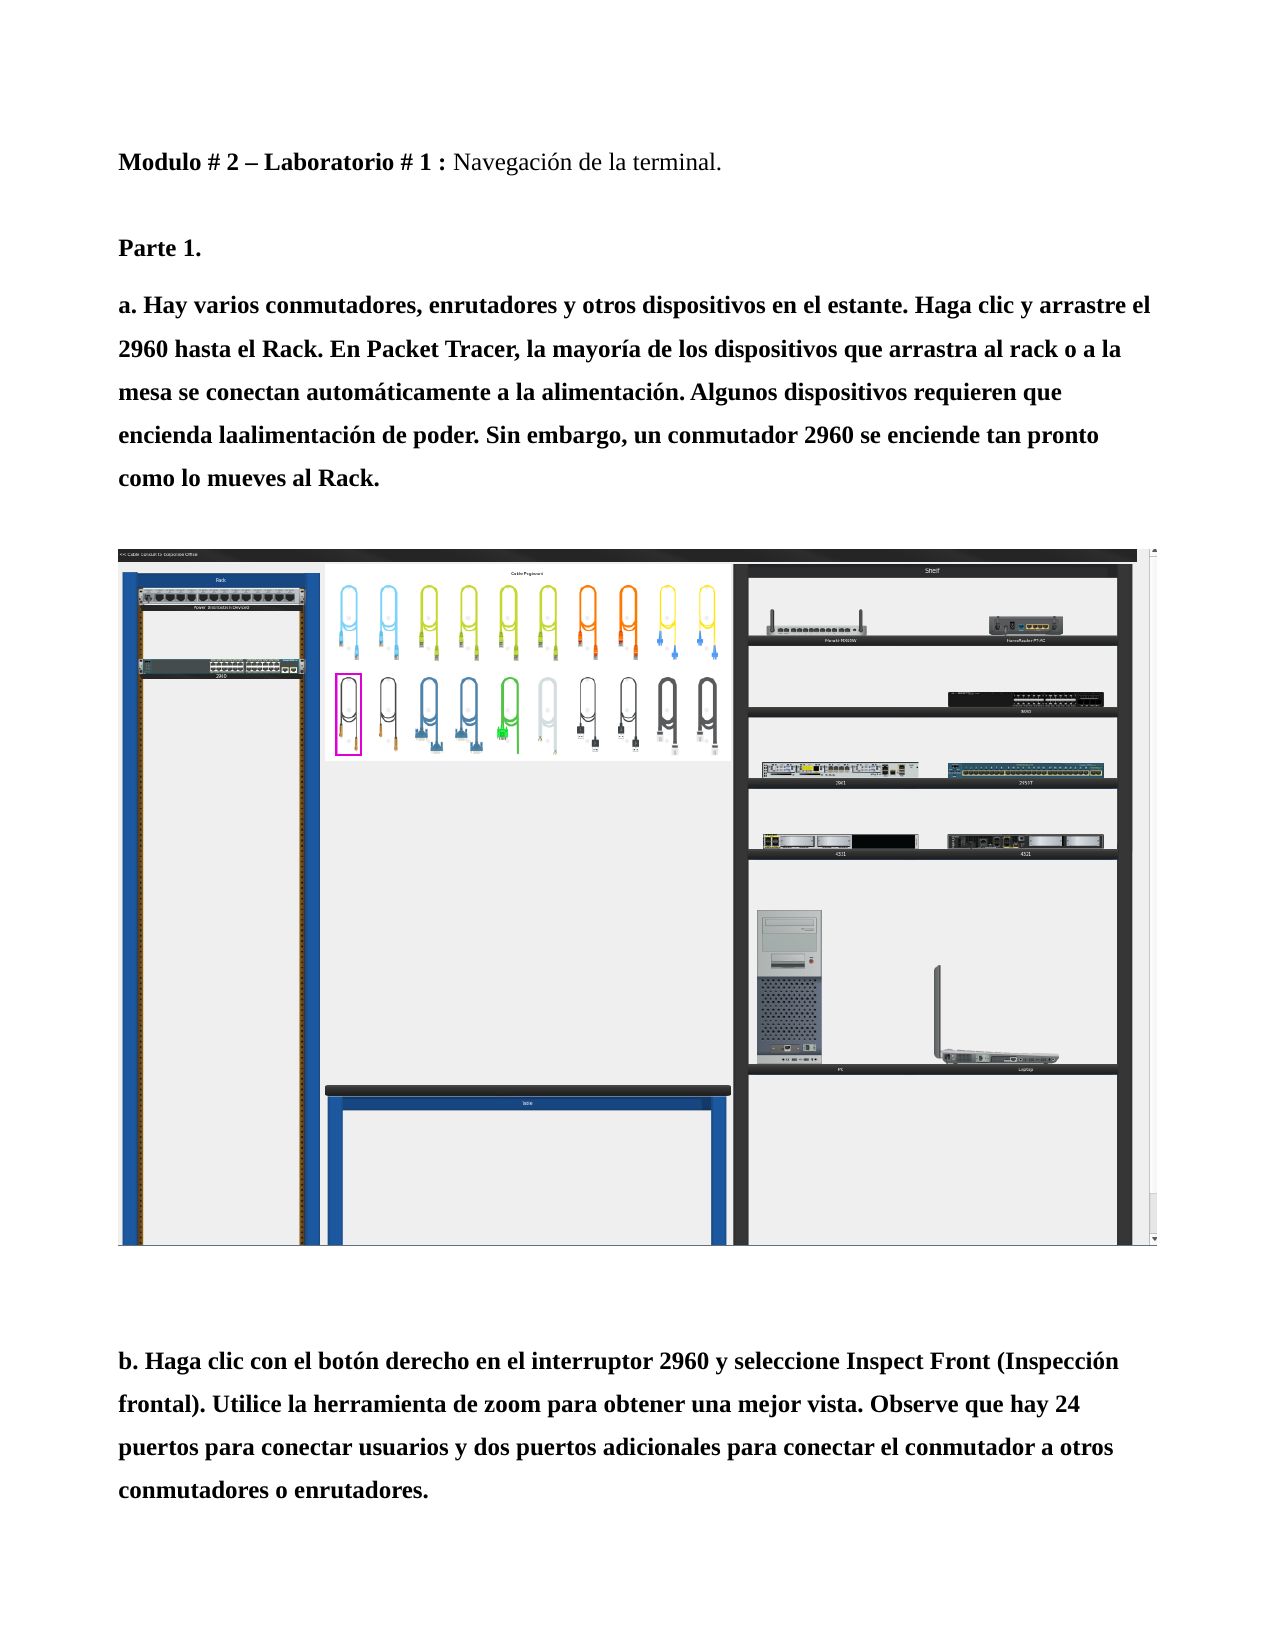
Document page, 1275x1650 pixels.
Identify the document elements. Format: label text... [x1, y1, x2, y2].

text a. Hay varios conmutadores, enrutadores y otros dispositivos en el estante. Haga clic y arrastre el 2960 hasta el Rack. En Packet Tracer, la mayoría de los dispositivos que arrastra al rack o a la mesa se conectan automáticamente a la alimentación. Algunos dispositivos requieren que encienda laalimentación de poder. Sin embargo, un conmutador 2960 se enciende tan pronto como lo mueves al Rack. [118, 291, 1157, 492]
text Modulo # 2 – Laboratorio # 1 : Navegación de la terminal. [118, 147, 1157, 176]
text b. Haga clic con el botón derecho en el interruptor 2960 y seleccione Inspect Front (Inspección frontal). Utilice la herramienta de zoom para obtener una mejor vista. Observe que hay 24 puertos para conectar usuarios y dos puertos adicionales para conectar el conmutador a otros conmutadores o enrutadores. [118, 1346, 1157, 1504]
picture [118, 549, 1157, 1246]
text Parte 1. [118, 233, 1157, 262]
